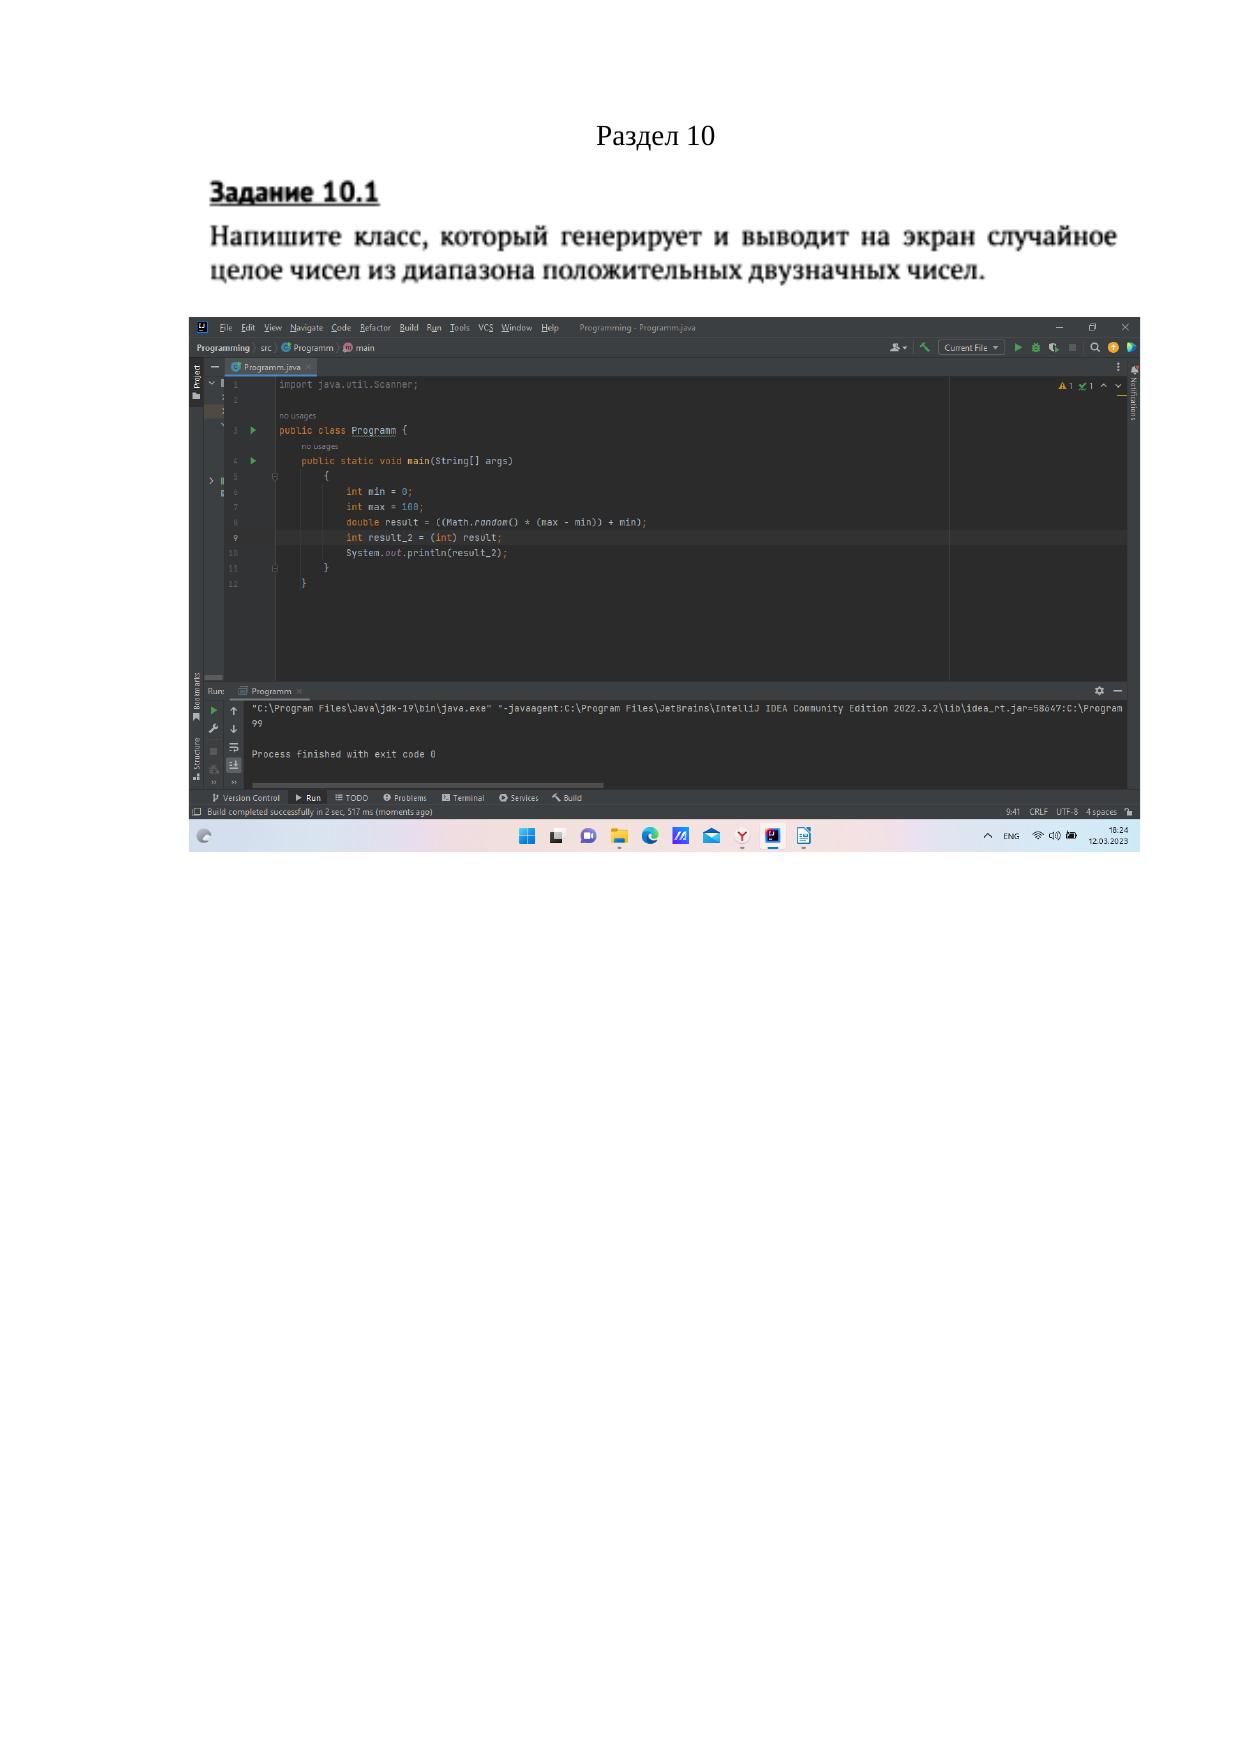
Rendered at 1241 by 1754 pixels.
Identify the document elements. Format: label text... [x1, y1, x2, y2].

text Раздел 10 [118, 118, 1122, 152]
picture [188, 317, 1141, 852]
picture [193, 168, 1118, 301]
